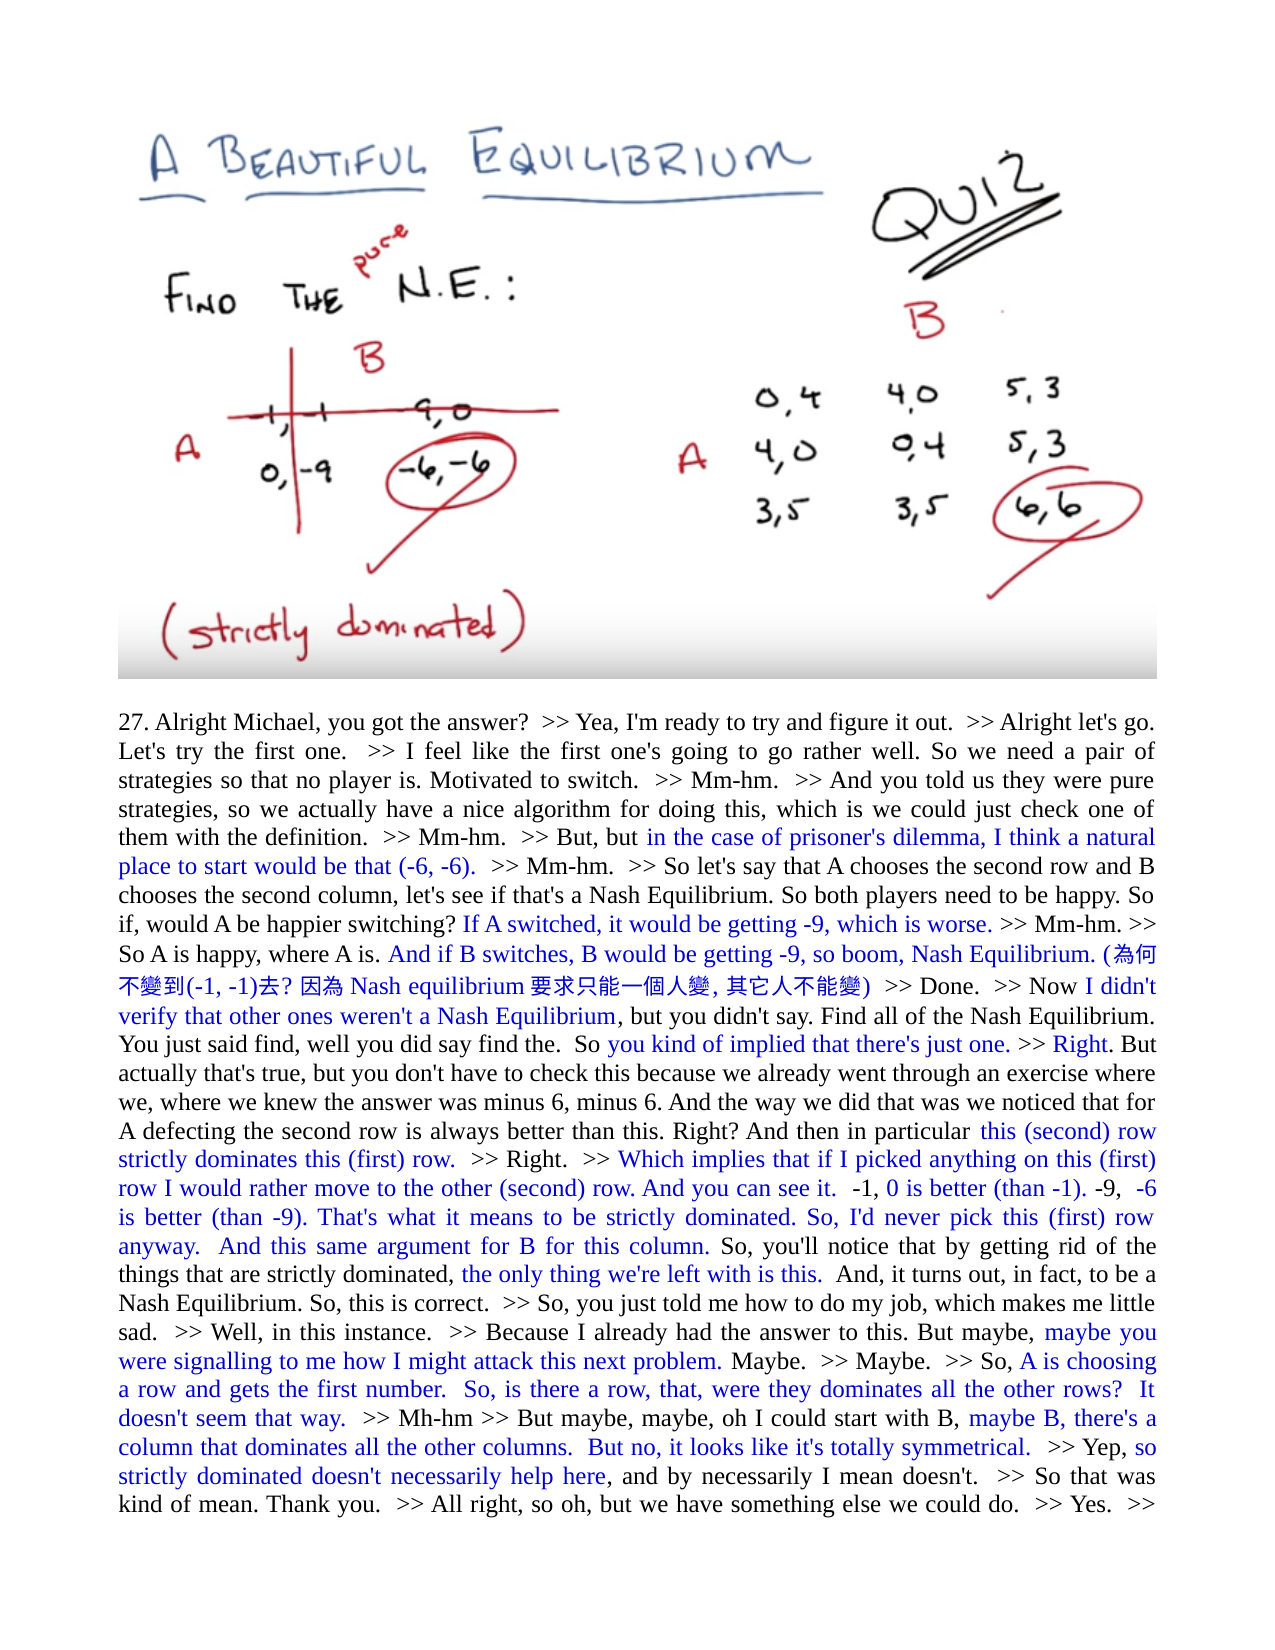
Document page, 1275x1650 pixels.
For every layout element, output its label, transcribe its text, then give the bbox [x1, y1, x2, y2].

text 27. Alright Michael, you got the answer? >> Yea, I'm ready to try and figure it out. >> Alright let's go. Let's try the first one. >> I feel like the first one's going to go rather well. So we need a pair of strategies so that no player is. Motivated to switch. >> Mm-hm. >> And you told us they were pure strategies, so we actually have a nice algorithm for doing this, which is we could just check one of them with the definition. >> Mm-hm. >> But, but in the case of prisoner's dilemma, I think a natural place to start would be that (-6, -6). >> Mm-hm. >> So let's say that A chooses the second row and B chooses the second column, let's see if that's a Nash Equilibrium. So both players need to be happy. So if, would A be happier switching? If A switched, it would be getting -9, which is worse. >> Mm-hm. >> So A is happy, where A is. And if B switches, B would be getting -9, so boom, Nash Equilibrium. (為何不變到(-1, -1)去? 因為Nash equilibrium要求只能一個人變, 其它人不能變) >> Done. >> Now I didn't verify that other ones weren't a Nash Equilibrium, but you didn't say. Find all of the Nash Equilibrium. You just said find, well you did say find the. So you kind of implied that there's just one. >> Right. But actually that's true, but you don't have to check this because we already went through an exercise where we, where we knew the answer was minus 6, minus 6. And the way we did that was we noticed that for A defecting the second row is always better than this. Right? And then in particular this (second) row strictly dominates this (first) row. >> Right. >> Which implies that if I picked anything on this (first) row I would rather move to the other (second) row. And you can see it. -1, 0 is better (than -1). -9, -6 is better (than -9). That's what it means to be strictly dominated. So, I'd never pick this (first) row anyway. And this same argument for B for this column. So, you'll notice that by getting rid of the things that are strictly dominated, the only thing we're left with is this. And, it turns out, in fact, to be a Nash Equilibrium. So, this is correct. >> So, you just told me how to do my job, which makes me little sad. >> Well, in this instance. >> Because I already had the answer to this. But maybe, maybe you were signalling to me how I might attack this next problem. Maybe. >> Maybe. >> So, A is choosing a row and gets the first number. So, is there a row, that, were they dominates all the other rows? It doesn't seem that way. >> Mh-hm >> But maybe, maybe, oh I could start with B, maybe B, there's a column that dominates all the other columns. But no, it looks like it's totally symmetrical. >> Yep, so strictly dominated doesn't necessarily help here, and by necessarily I mean doesn't. >> So that was kind of mean. Thank you. >> All right, so oh, but we have something else we could do. >> Yes. >> [118, 707, 1157, 1518]
picture [118, 118, 1157, 679]
